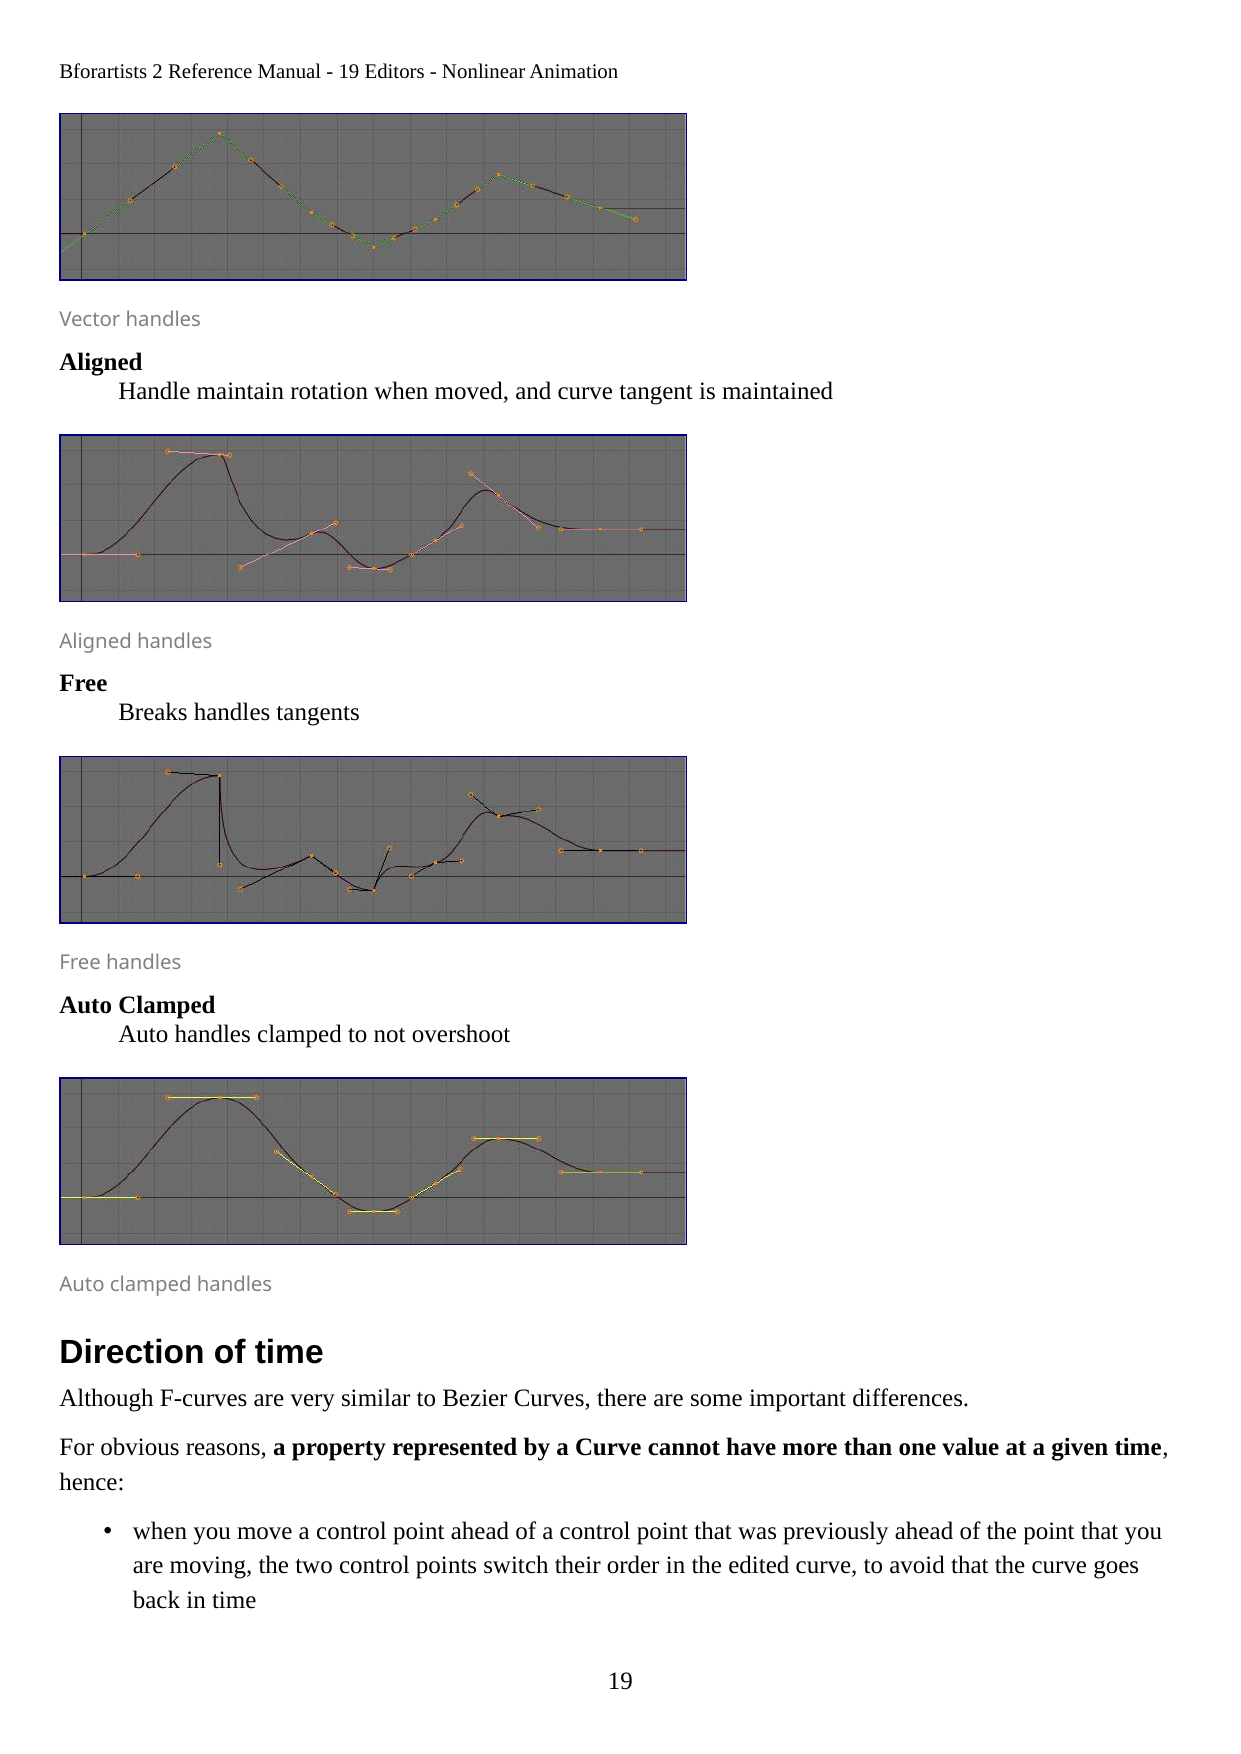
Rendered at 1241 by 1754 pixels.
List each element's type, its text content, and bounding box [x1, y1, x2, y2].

subtitle Direction of time [59, 1332, 1181, 1371]
picture [61, 114, 686, 279]
list Auto handles clamped to not overshoot [118, 1019, 1181, 1047]
text For obvious reasons, a property represented by a Curve cannot have more than one value at a given time, hence: [59, 1432, 1181, 1496]
subtitle Free [59, 668, 1181, 697]
text Vector handles [59, 301, 1181, 332]
picture [61, 436, 686, 601]
picture [61, 757, 686, 922]
picture [61, 1079, 686, 1244]
subtitle Aligned [59, 347, 1181, 376]
text Auto clamped handles [59, 1266, 1181, 1297]
list Handle maintain rotation when moved, and curve tangent is maintained [118, 376, 1181, 404]
text Free handles [59, 944, 1181, 975]
text Although F-curves are very similar to Bezier Curves, there are some important differences. [59, 1383, 1181, 1412]
text Aligned handles [59, 623, 1181, 654]
list when you move a control point ahead of a control point that was previously ahead of the point that you are moving, the two control points switch their order in the edited curve, to avoid that the curve goes back in time [103, 1516, 1181, 1614]
list Breaks handles tangents [118, 697, 1181, 726]
subtitle Auto Clamped [59, 990, 1181, 1019]
